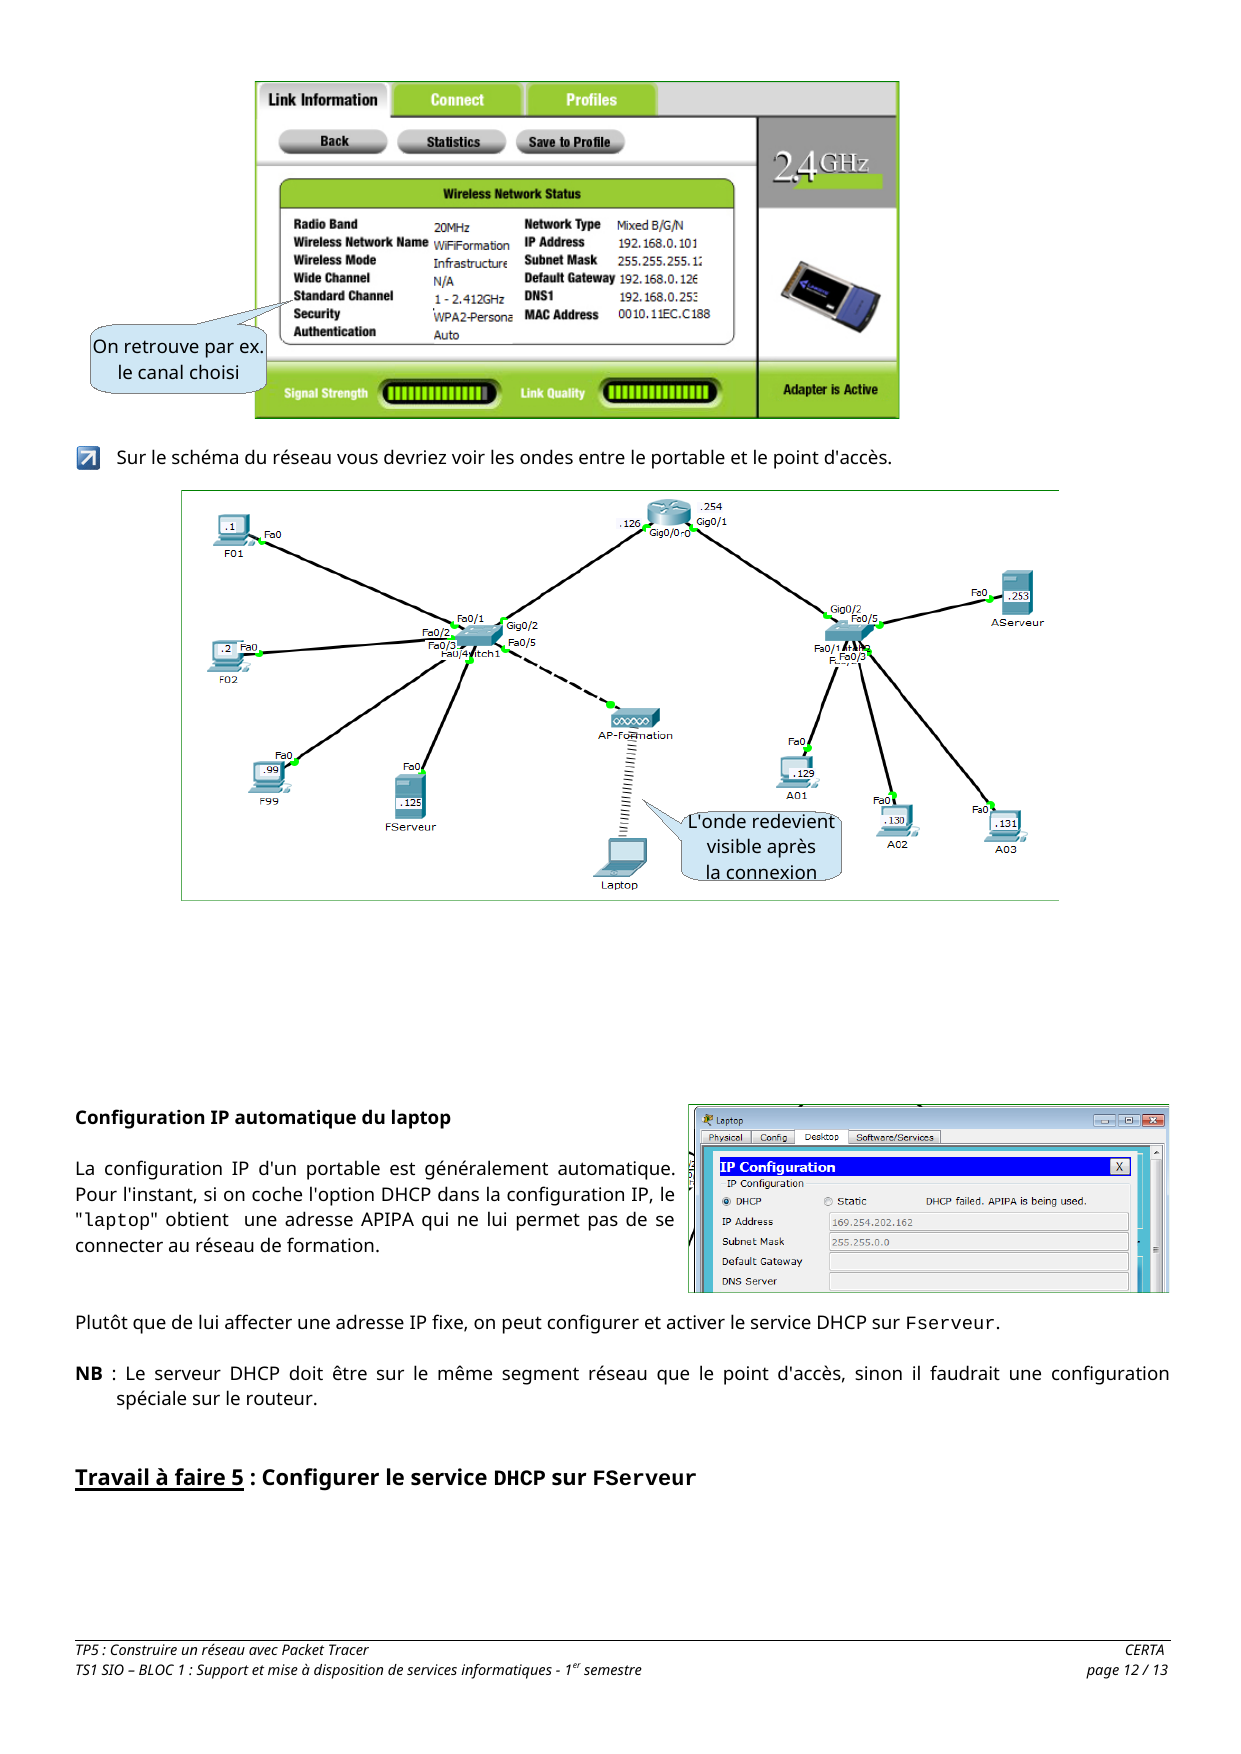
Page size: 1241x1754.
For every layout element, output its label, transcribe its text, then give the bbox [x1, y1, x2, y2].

picture [254, 81, 900, 419]
text Travail à faire 5 : Configurer le service DHCP sur FServeur [75, 1462, 1171, 1492]
text La configuration IP d'un portable est généralement automatique. Pour l'instant, si on coche l'option DHCP dans la configuration IP, le "laptop" obtient une adresse APIPA qui ne lui permet pas de se connecter au réseau de formation. [75, 1156, 688, 1258]
text Plutôt que de lui affecter une adresse IP fixe, on peut configurer et activer le service DHCP sur Fserveur. [75, 1309, 1171, 1335]
picture [688, 1104, 1170, 1293]
list Sur le schéma du réseau vous devriez voir les ondes entre le portable et le point d'accès. [75, 444, 1171, 471]
text NB : Le serveur DHCP doit être sur le même segment réseau que le point d'accès, sinon il faudrait une configuration spéciale sur le routeur. [75, 1360, 1171, 1411]
picture [181, 490, 1059, 901]
text Configuration IP automatique du laptop [75, 1104, 688, 1130]
